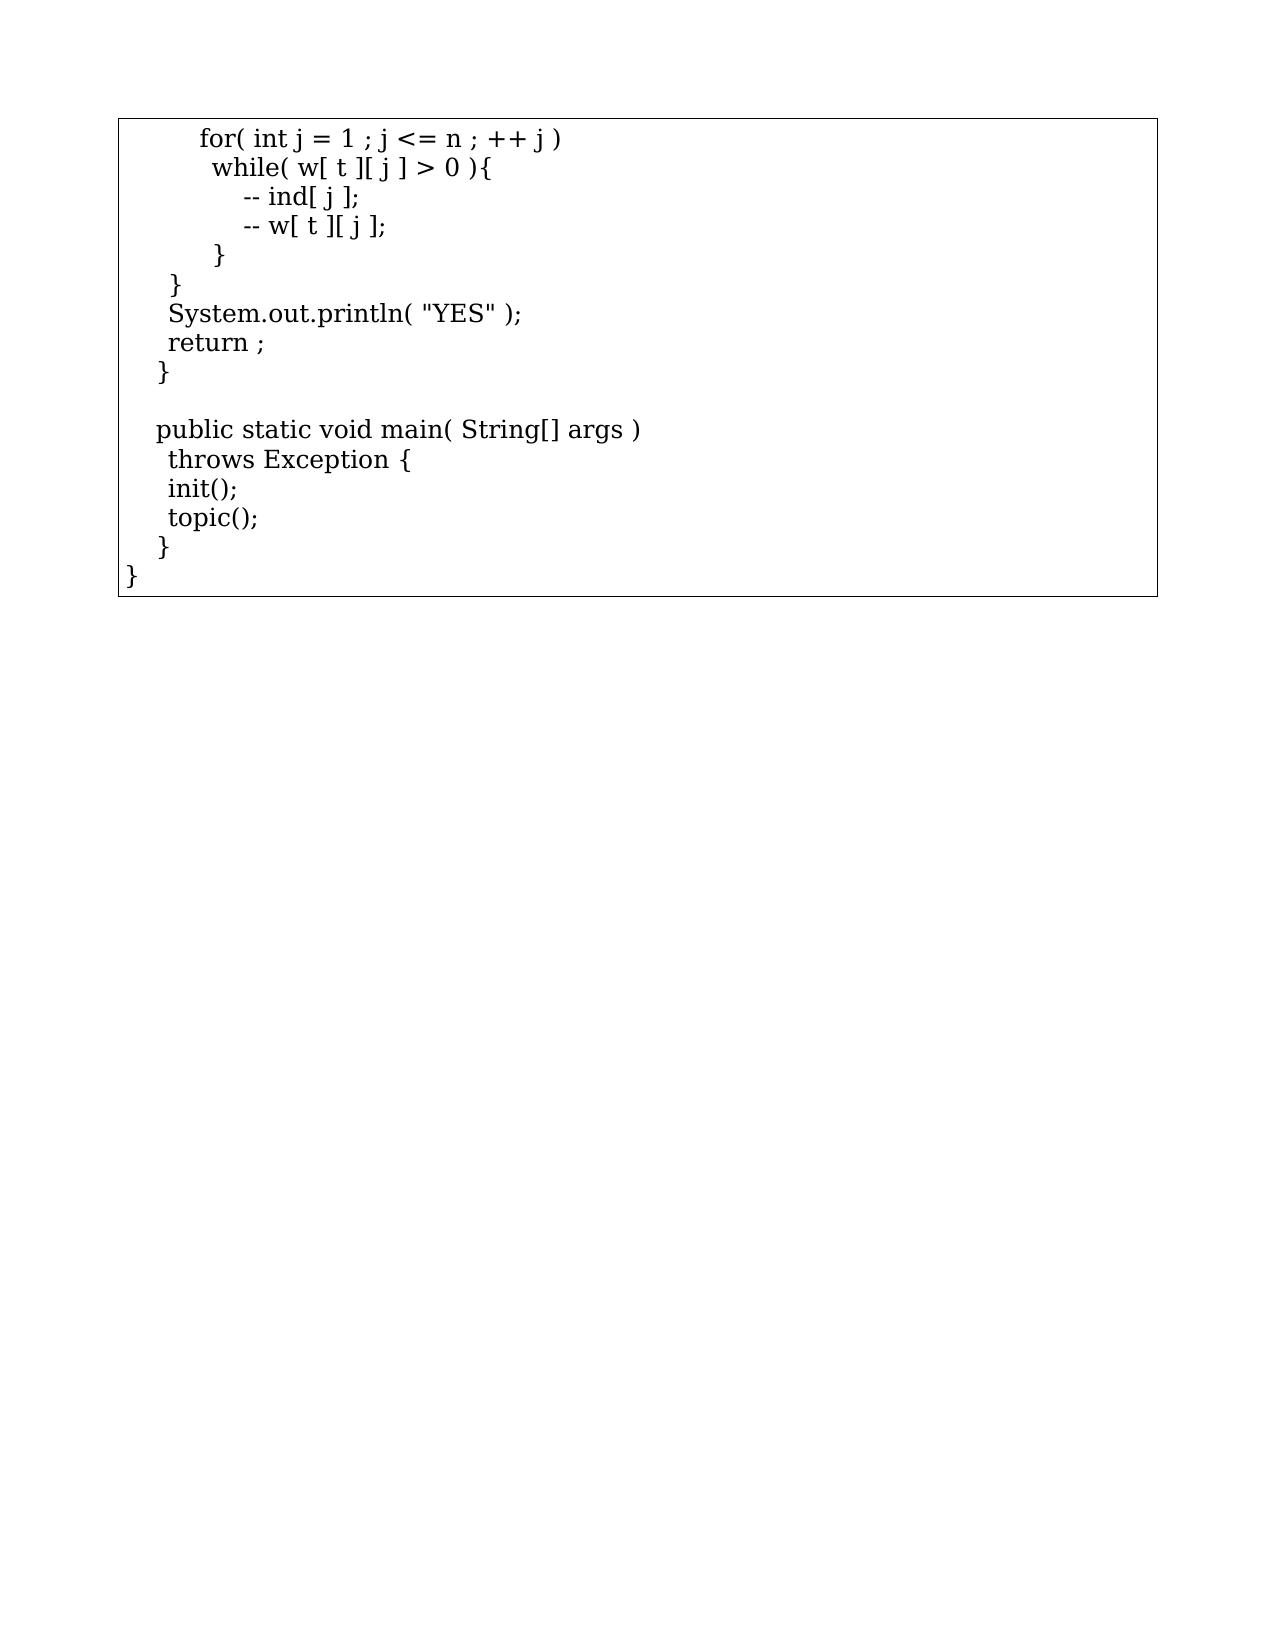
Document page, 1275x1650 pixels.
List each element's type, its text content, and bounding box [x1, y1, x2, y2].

table_header for( int j = 1 ; j <= n ; ++ j ) while( w[ t ][ j ] > 0 ){ -- ind[ j ]; -- w[ t ][ j ]; } } System.out.println( "YES" ); return ; } public static void main( String[] args ) throws Exception { init(); topic(); } } [119, 119, 1157, 596]
